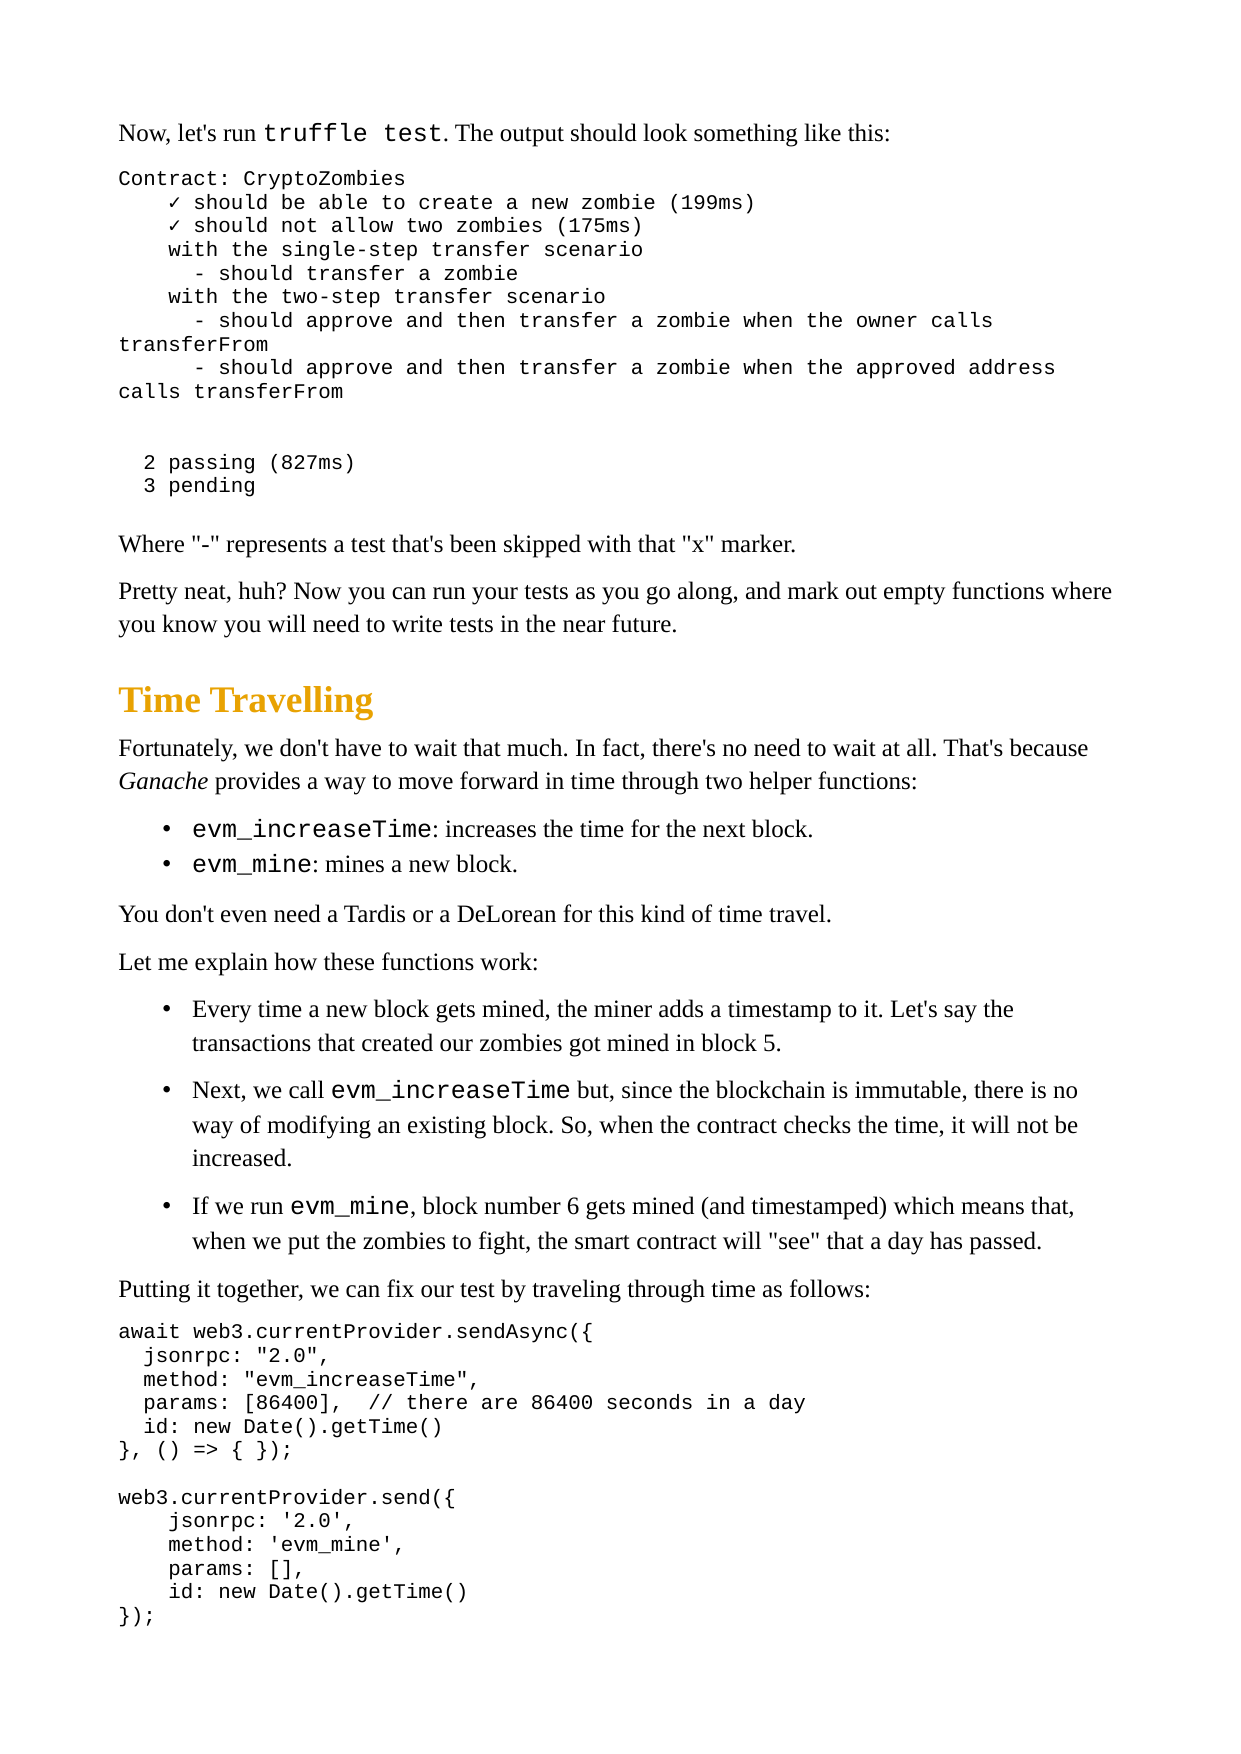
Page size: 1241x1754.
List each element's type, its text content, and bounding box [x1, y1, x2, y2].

text 2 passing (827ms) [118, 452, 1122, 476]
text id: new Date().getTime() [118, 1416, 1122, 1439]
text Let me explain how these functions work: [118, 947, 1122, 976]
text 3 pending [118, 476, 1122, 499]
text - should approve and then transfer a zombie when the approved address calls transferFrom [118, 357, 1122, 404]
text web3.currentProvider.send({ [118, 1487, 1122, 1510]
list evm_mine: mines a new block. [162, 849, 1122, 880]
text Fortunately, we don't have to wait that much. In fact, there's no need to wait at all. That's because Ganache provides a way to move forward in time through two helper functions: [118, 733, 1122, 795]
text You don't even need a Tardis or a DeLorean for this kind of time travel. [118, 899, 1122, 928]
text method: 'evm_mine', [118, 1534, 1122, 1558]
text Contract: CryptoZombies [118, 168, 1122, 192]
list Next, we call evm_increaseTime but, since the blockchain is immutable, there is no way of modifying an existing block. So, when the contract checks the time, it will not be increased. [162, 1075, 1122, 1172]
text with the two-step transfer scenario [118, 286, 1122, 310]
text ✓ should not allow two zombies (175ms) [118, 215, 1122, 239]
text Where "-" represents a test that's been skipped with that "x" marker. [118, 529, 1122, 557]
text jsonrpc: "2.0", [118, 1345, 1122, 1368]
text with the single-step transfer scenario [118, 239, 1122, 263]
text await web3.currentProvider.sendAsync({ [118, 1321, 1122, 1345]
text ✓ should be able to create a new zombie (199ms) [118, 192, 1122, 215]
text Pretty neat, huh? Now you can run your tests as you go along, and mark out empty functions where you know you will need to write tests in the near future. [118, 576, 1122, 638]
text Now, let's run truffle test. The output should look something like this: [118, 118, 1122, 149]
text id: new Date().getTime() [118, 1581, 1122, 1605]
list If we run evm_mine, block number 6 gets mined (and timestamped) which means that, when we put the zombies to fight, the smart contract will "see" that a day has passed. [162, 1191, 1122, 1255]
list Every time a new block gets mined, the miner adds a timestamp to it. Let's say the transactions that created our zombies got mined in block 5. [162, 994, 1122, 1056]
text - should approve and then transfer a zombie when the owner calls transferFrom [118, 310, 1122, 357]
text Putting it together, we can fix our test by traveling through time as follows: [118, 1274, 1122, 1302]
text }); [118, 1605, 1122, 1629]
text - should transfer a zombie [118, 263, 1122, 286]
text jsonrpc: '2.0', [118, 1510, 1122, 1534]
text method: "evm_increaseTime", [118, 1368, 1122, 1392]
text }, () => { }); [118, 1439, 1122, 1463]
subtitle Time Travelling [118, 678, 1122, 721]
text params: [86400], // there are 86400 seconds in a day [118, 1392, 1122, 1416]
text params: [], [118, 1558, 1122, 1581]
list evm_increaseTime: increases the time for the next block. [162, 814, 1122, 845]
